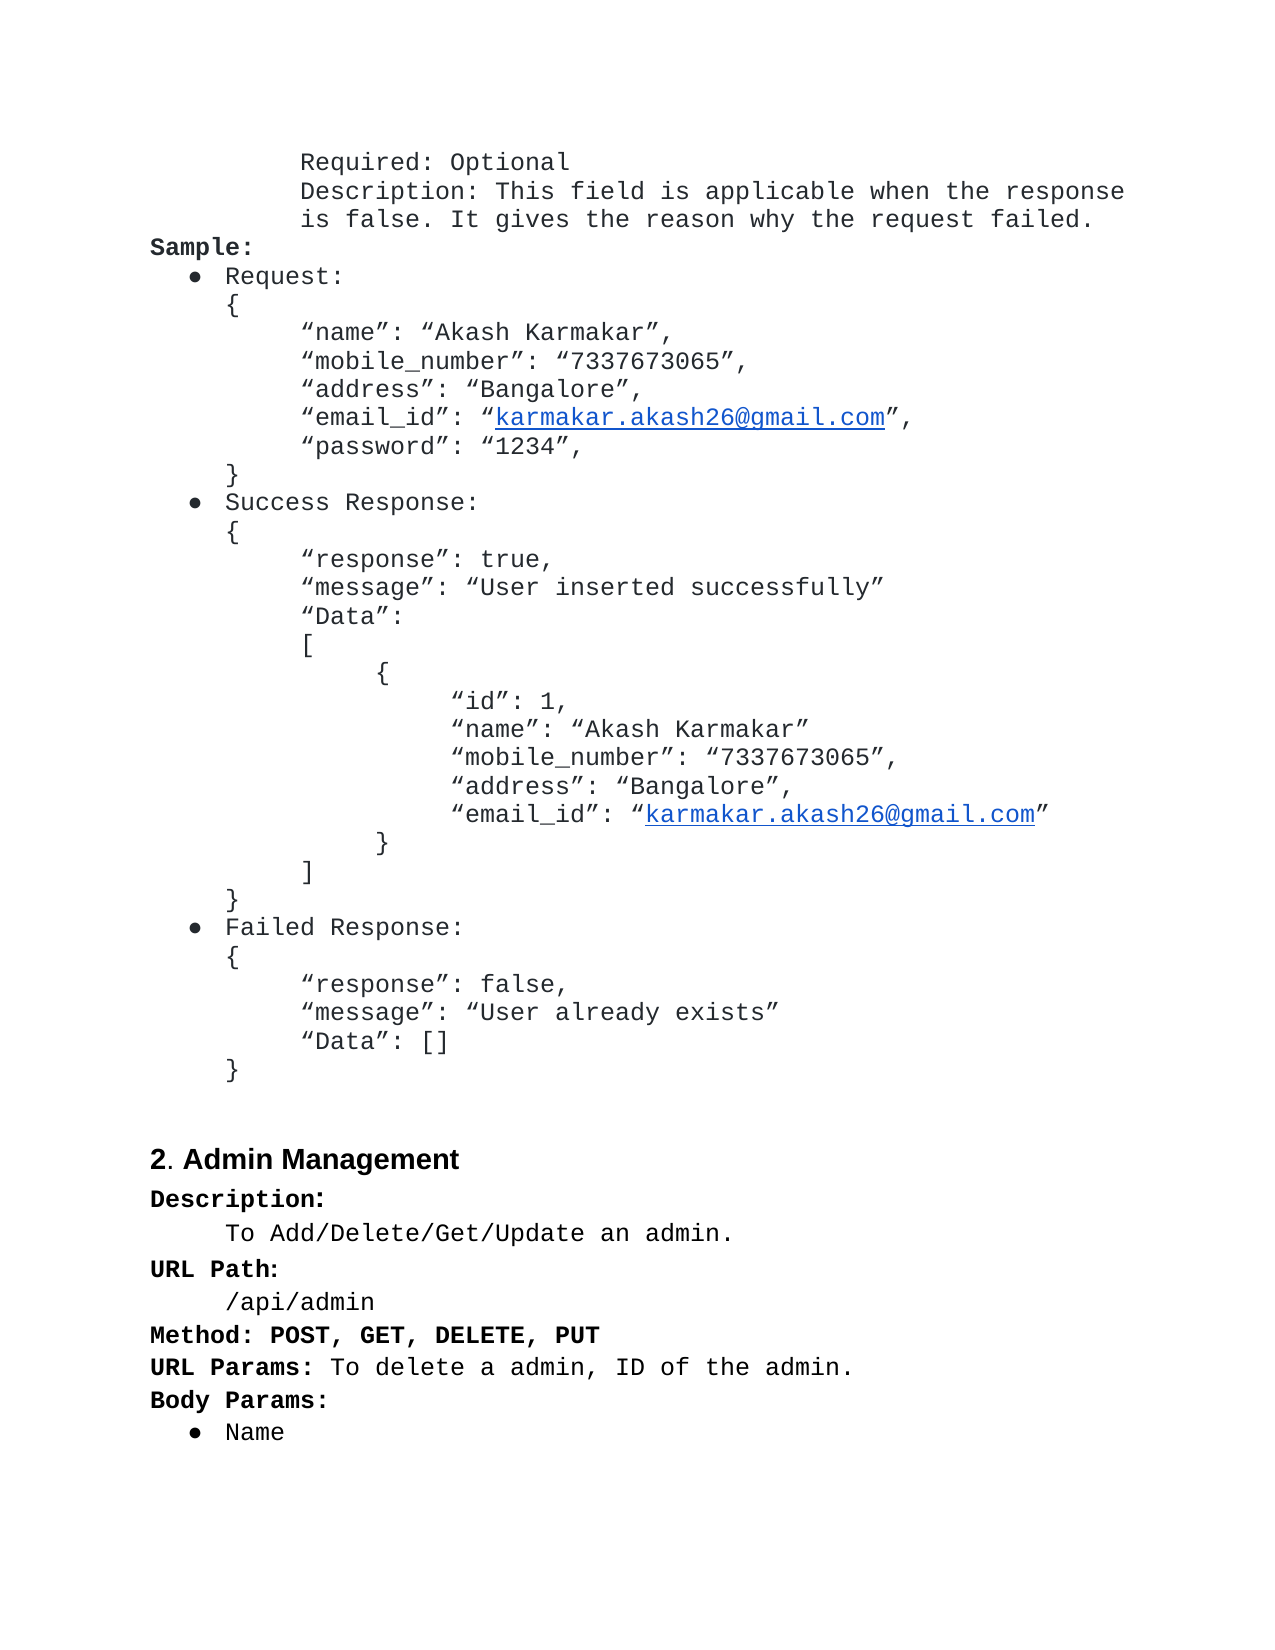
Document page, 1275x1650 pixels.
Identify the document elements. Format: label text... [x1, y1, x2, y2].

text Description: This field is applicable when the response is false. It gives the reason why the request failed. [300, 178, 1125, 235]
text } [300, 830, 1125, 858]
text “name”: “Akash Karmakar”, [150, 320, 1125, 348]
text { [150, 943, 1125, 972]
text } [150, 1057, 1125, 1085]
text } [150, 887, 1125, 915]
text “mobile_number”: “7337673065”, [150, 348, 1125, 377]
text { [150, 518, 1125, 547]
list Success Response: [187, 490, 1125, 518]
text Description: [150, 1180, 1125, 1215]
list Name [187, 1420, 1125, 1448]
text Sample: [150, 235, 1125, 263]
text “Data”: [150, 603, 1125, 632]
text “email_id”: “karmakar.akash26@gmail.com” [150, 802, 1125, 830]
text } [150, 462, 1125, 490]
text Body Params: [150, 1387, 1125, 1416]
text “address”: “Bangalore”, [150, 377, 1125, 405]
text URL Params: To delete a admin, ID of the admin. [150, 1355, 1125, 1383]
text URL Path: [150, 1254, 1125, 1285]
text “id”: 1, [150, 688, 1125, 717]
text “password”: “1234”, [150, 433, 1125, 462]
text /api/admin [150, 1289, 1125, 1318]
text Method: POST, GET, DELETE, PUT [150, 1322, 1125, 1351]
text “mobile_number”: “7337673065”, [150, 745, 1125, 773]
text ] [225, 858, 1125, 887]
text “response”: false, [150, 972, 1125, 1000]
text “name”: “Akash Karmakar” [150, 717, 1125, 745]
text Required: Optional [300, 150, 1125, 178]
text “Data”: [] [150, 1028, 1125, 1057]
text “message”: “User inserted successfully” [150, 575, 1125, 603]
text “message”: “User already exists” [150, 1000, 1125, 1028]
list Failed Response: [187, 915, 1125, 943]
text 2. Admin Management [150, 1142, 1125, 1175]
text “response”: true, [150, 547, 1125, 575]
list Request: [187, 263, 1125, 292]
text { [150, 660, 1125, 688]
text { [150, 292, 1125, 320]
text [ [225, 632, 1125, 660]
text “address”: “Bangalore”, [150, 773, 1125, 802]
text “email_id”: “karmakar.akash26@gmail.com”, [150, 405, 1125, 433]
text To Add/Delete/Get/Update an admin. [150, 1220, 1125, 1249]
